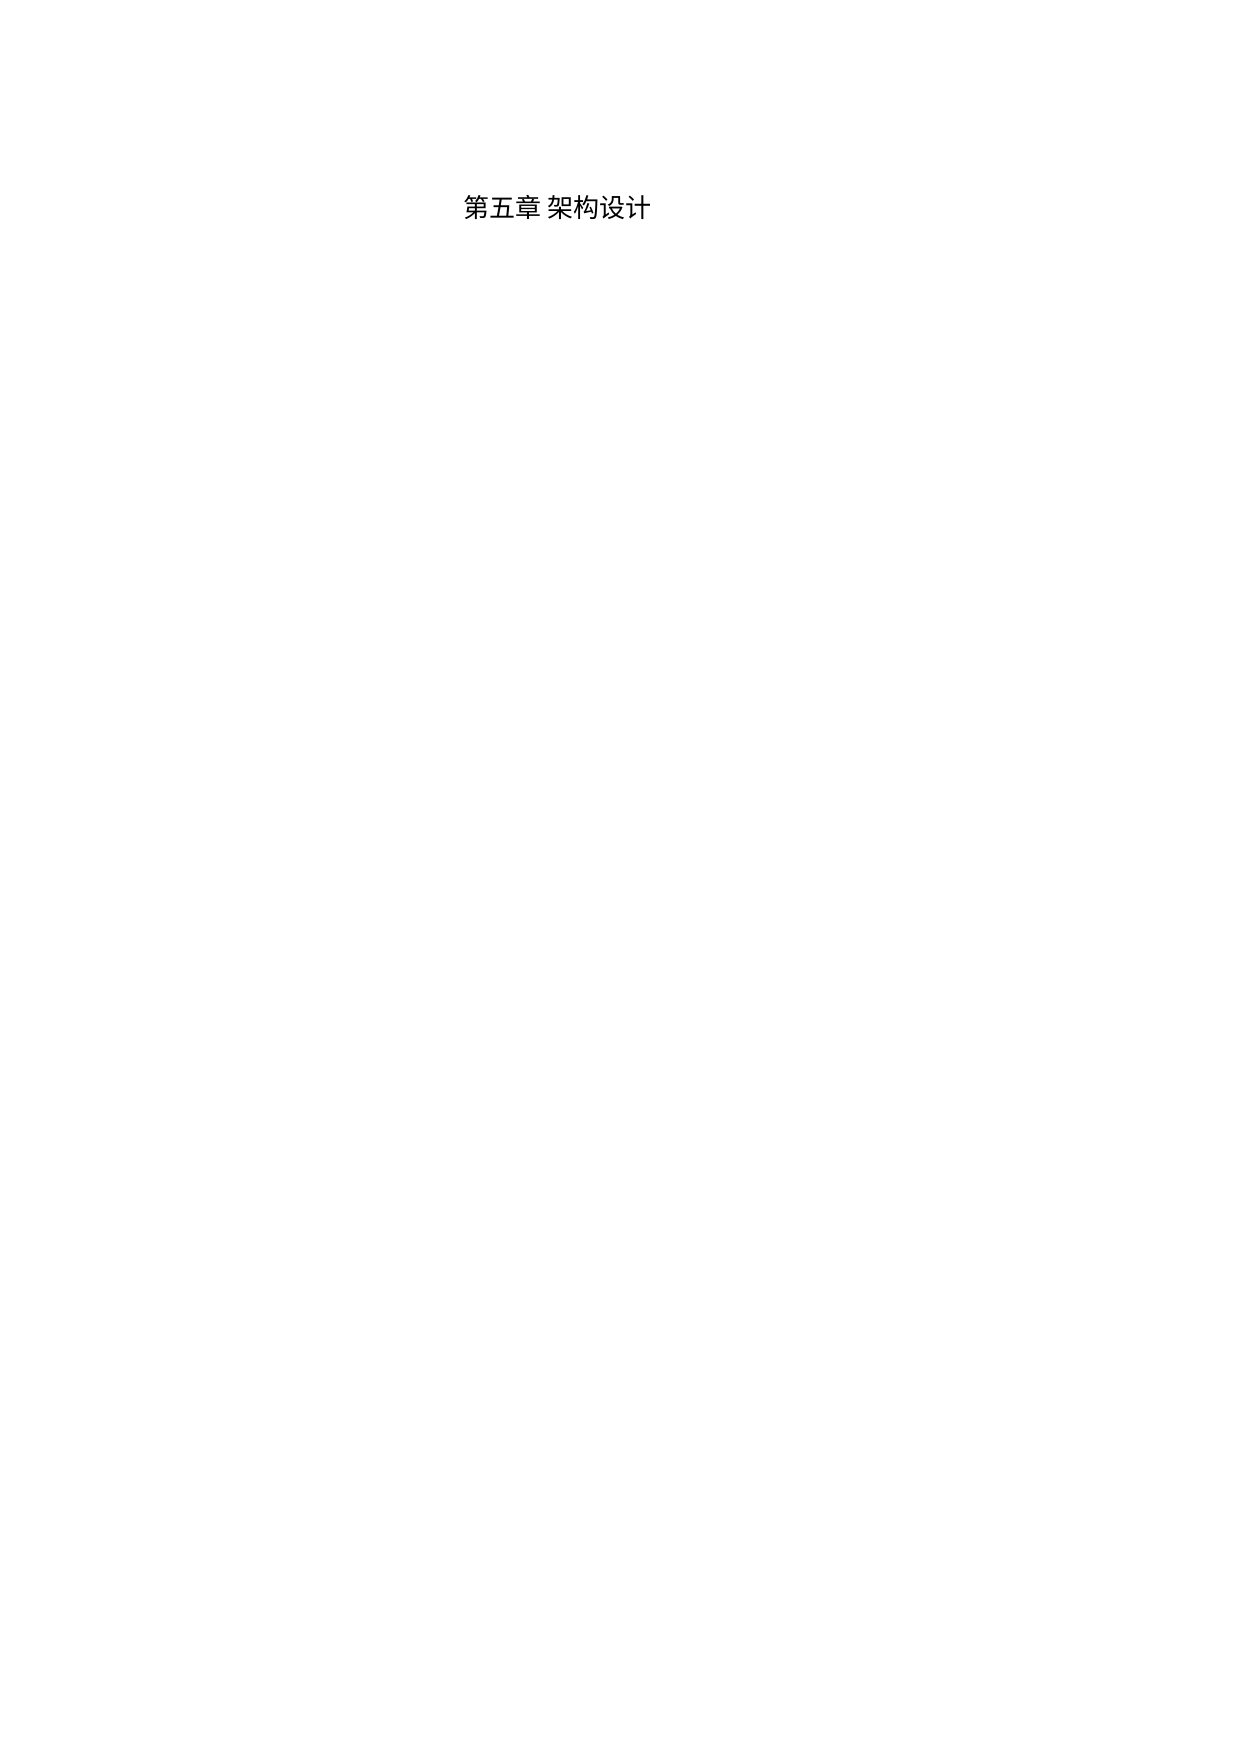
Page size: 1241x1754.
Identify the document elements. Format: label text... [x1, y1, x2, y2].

text 第五章 架构设计 [118, 188, 1122, 225]
